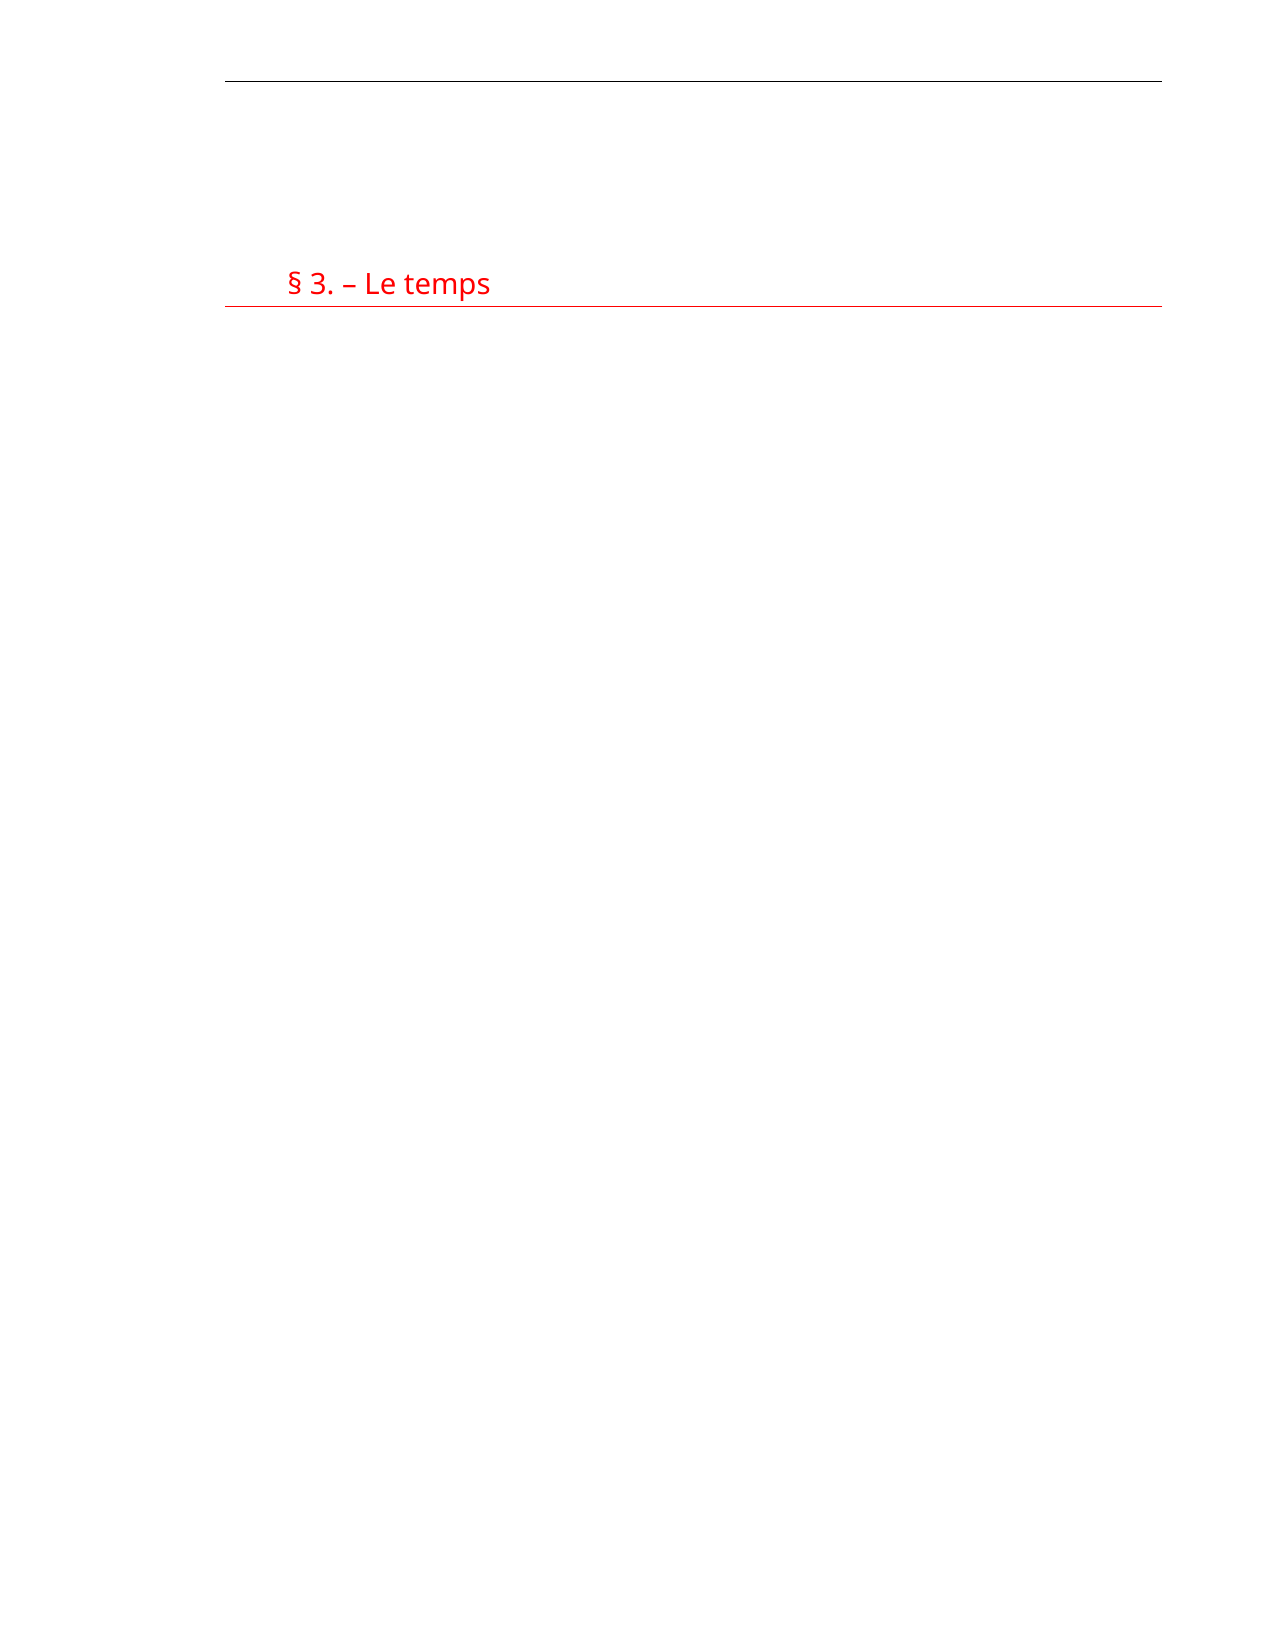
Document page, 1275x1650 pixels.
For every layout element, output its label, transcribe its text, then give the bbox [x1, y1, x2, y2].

subtitle § 3. – Le temps [225, 260, 1162, 306]
